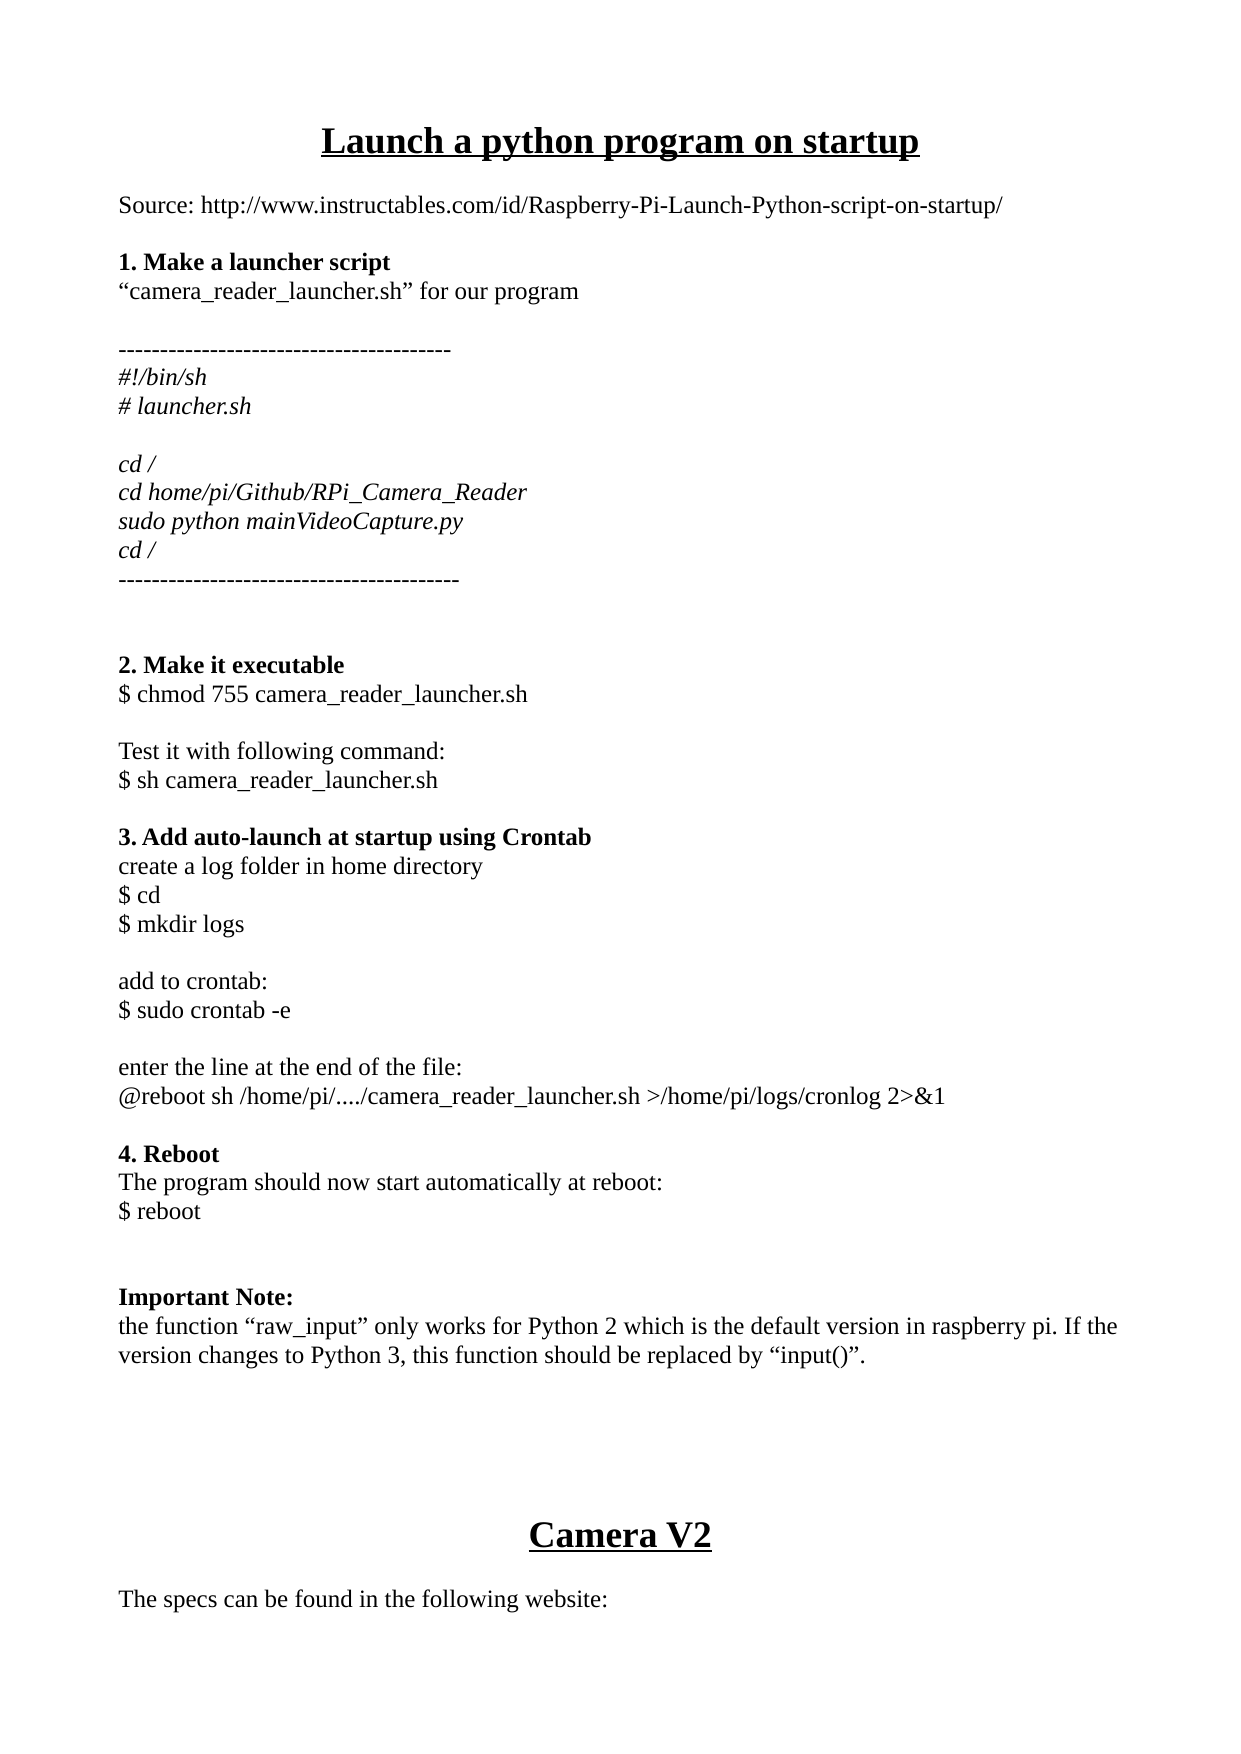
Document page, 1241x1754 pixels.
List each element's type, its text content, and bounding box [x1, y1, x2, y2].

text $ mkdir logs [118, 909, 1122, 937]
text $ reboot [118, 1196, 1122, 1225]
text ----------------------------------------- [118, 564, 1122, 592]
text enter the line at the end of the file: [118, 1052, 1122, 1081]
text @reboot sh /home/pi/..../camera_reader_launcher.sh >/home/pi/logs/cronlog 2>&1 [118, 1081, 1122, 1110]
text cd / [118, 535, 1122, 564]
text # launcher.sh [118, 391, 1122, 420]
text $ cd [118, 880, 1122, 909]
text cd home/pi/Github/RPi_Camera_Reader [118, 477, 1122, 506]
text cd / [118, 449, 1122, 477]
text The program should now start automatically at reboot: [118, 1167, 1122, 1196]
text the function “raw_input” only works for Python 2 which is the default version in raspberry pi. If the version changes to Python 3, this function should be replaced by “input()”. [118, 1311, 1122, 1369]
text #!/bin/sh [118, 362, 1122, 391]
text Test it with following command: [118, 736, 1122, 765]
text ---------------------------------------- [118, 334, 1122, 362]
text $ sudo crontab -e [118, 995, 1122, 1024]
text Important Note: [118, 1282, 1122, 1311]
text create a log folder in home directory [118, 851, 1122, 880]
text add to crontab: [118, 966, 1122, 995]
text “camera_reader_launcher.sh” for our program [118, 276, 1122, 305]
text 2. Make it executable [118, 650, 1122, 679]
text $ chmod 755 camera_reader_launcher.sh [118, 679, 1122, 707]
text Launch a python program on startup [118, 118, 1122, 161]
text sudo python mainVideoCapture.py [118, 506, 1122, 535]
text Camera V2 [118, 1512, 1122, 1556]
text 3. Add auto-launch at startup using Crontab [118, 822, 1122, 851]
text The specs can be found in the following website: [118, 1584, 1122, 1613]
text 1. Make a launcher script [118, 247, 1122, 276]
text 4. Reboot [118, 1139, 1122, 1167]
text Source: http://www.instructables.com/id/Raspberry-Pi-Launch-Python-script-on-startup/ [118, 190, 1122, 219]
text $ sh camera_reader_launcher.sh [118, 765, 1122, 794]
